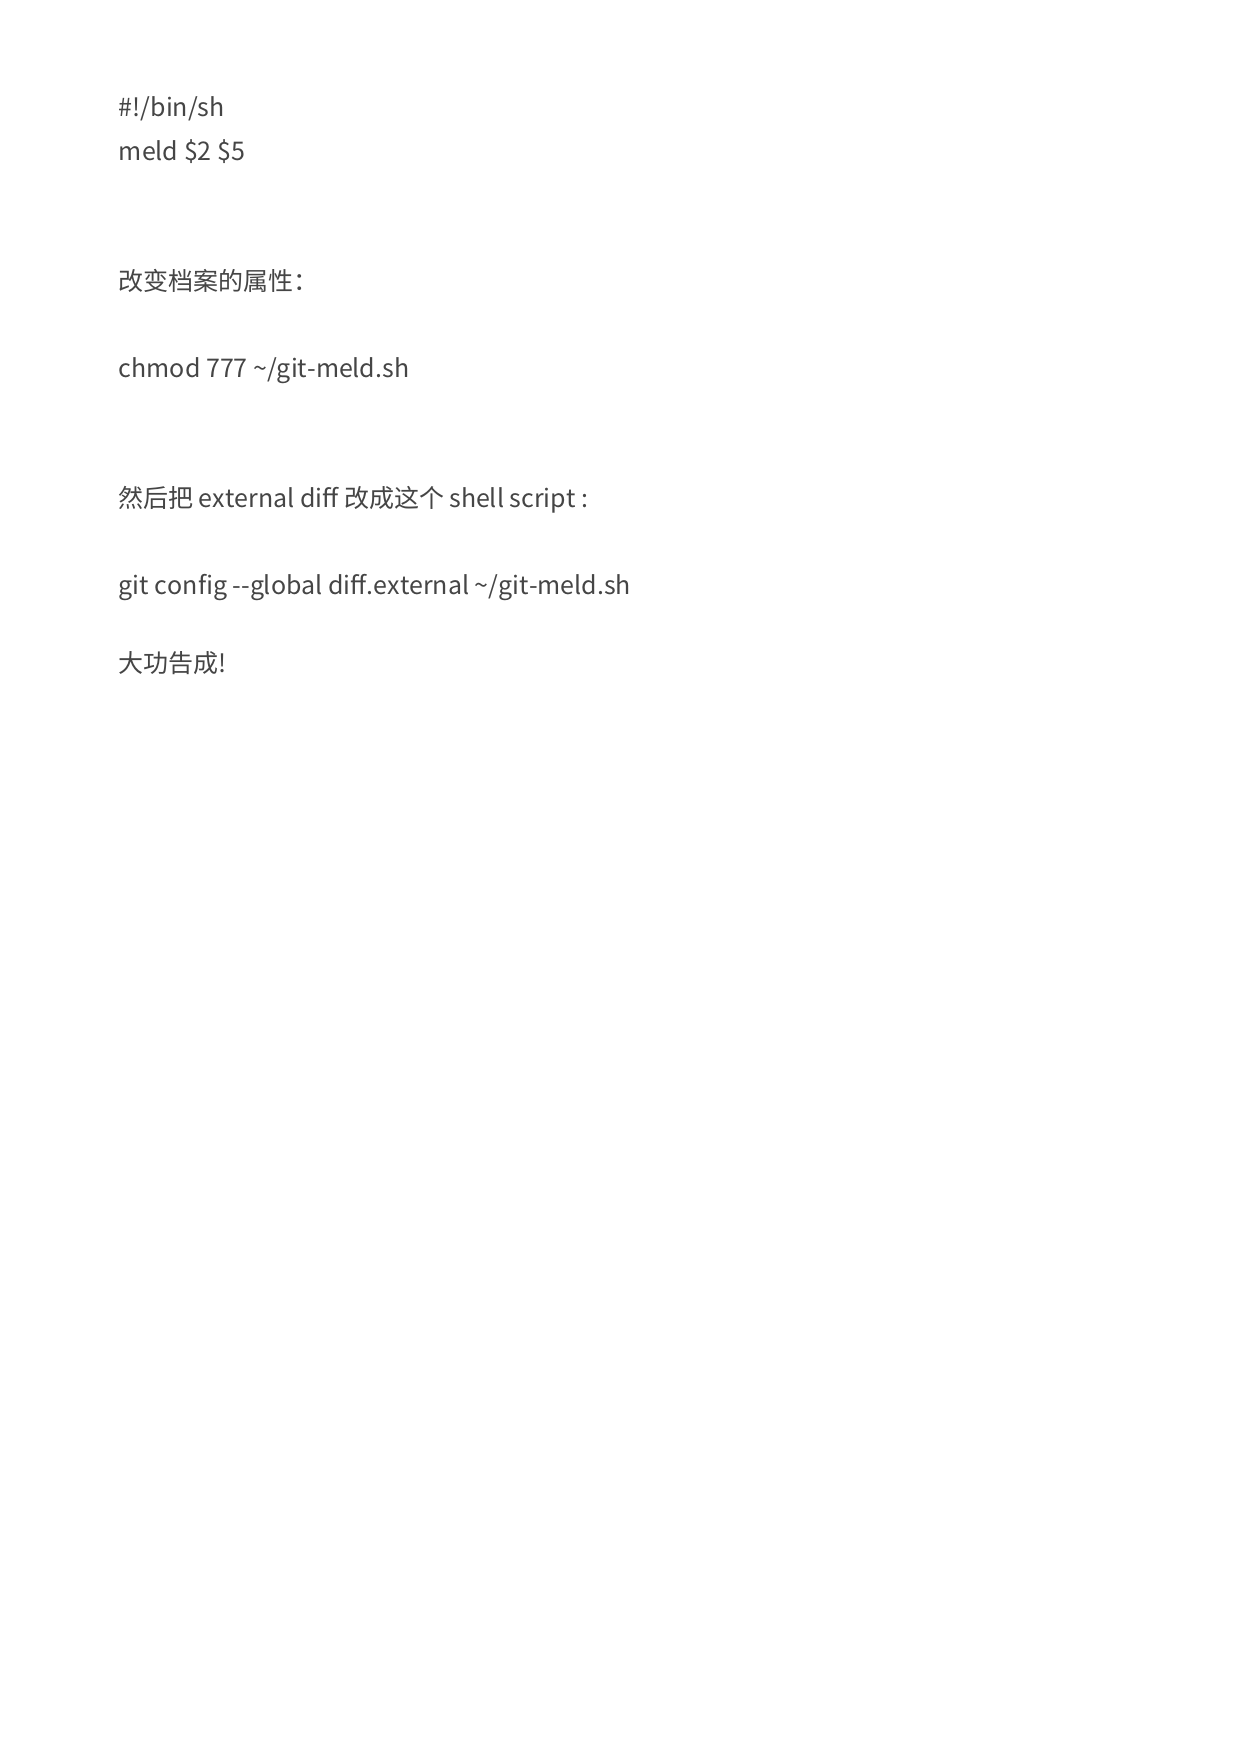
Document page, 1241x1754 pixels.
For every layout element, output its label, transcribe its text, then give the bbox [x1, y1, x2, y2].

text #!/bin/sh meld $2 $5 改变档案的属性： chmod 777 ~/git-meld.sh 然后把external diff 改成这个shell script : git config --global diff.external ~/git-meld.sh [119, 87, 1121, 602]
text 大功告成! [119, 643, 1121, 679]
